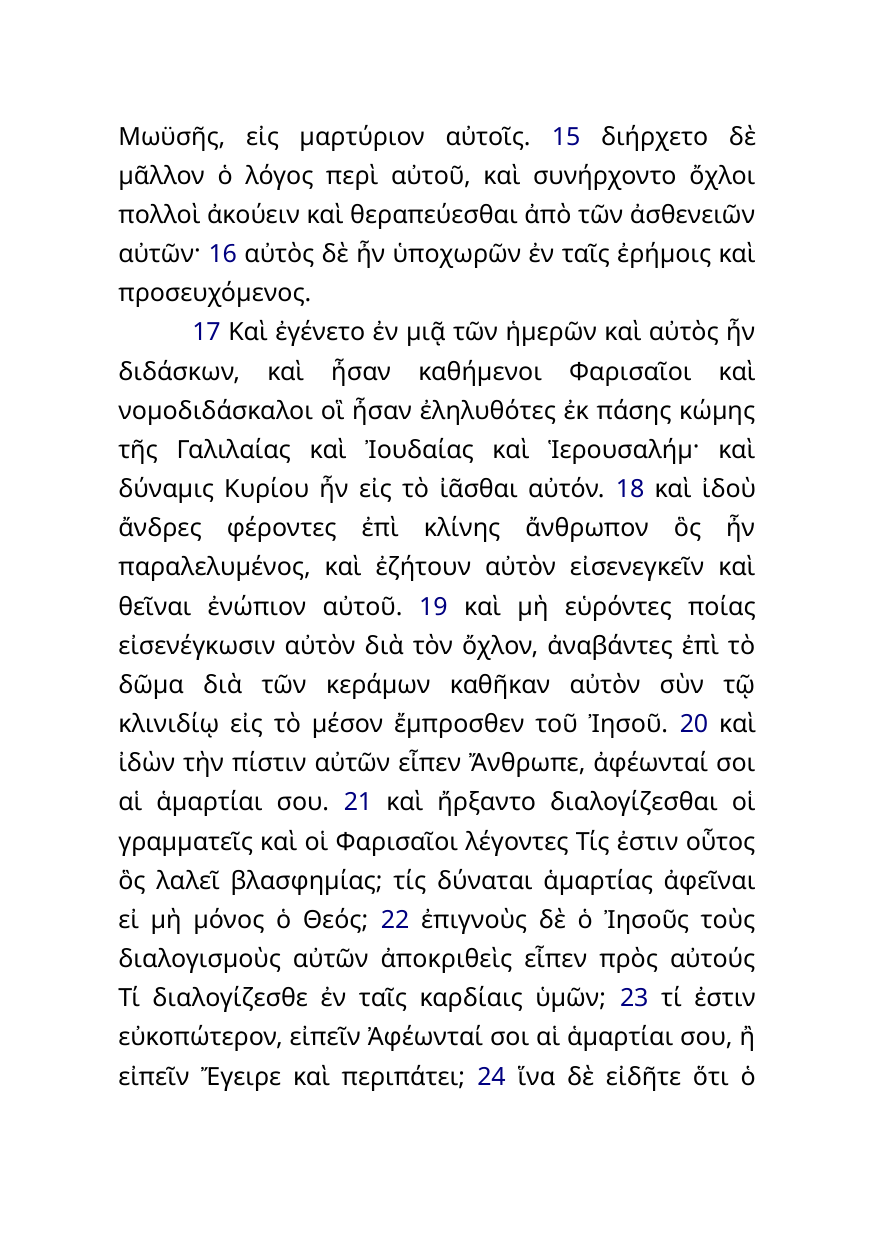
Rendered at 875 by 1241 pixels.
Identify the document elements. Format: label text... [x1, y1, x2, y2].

text 17 Καὶ ἐγένετο ἐν μιᾷ τῶν ἡμερῶν καὶ αὐτὸς ἦν διδάσκων, καὶ ἦσαν καθήμενοι Φαρισαῖοι καὶ νομοδιδάσκαλοι οἳ ἦσαν ἐληλυθότες ἐκ πάσης κώμης τῆς Γαλιλαίας καὶ Ἰουδαίας καὶ Ἱερουσαλήμ· καὶ δύναμις Κυρίου ἦν εἰς τὸ ἰᾶσθαι αὐτόν. 18 καὶ ἰδοὺ ἄνδρες φέροντες ἐπὶ κλίνης ἄνθρωπον ὃς ἦν παραλελυμένος, καὶ ἐζήτουν αὐτὸν εἰσενεγκεῖν καὶ θεῖναι ἐνώπιον αὐτοῦ. 19 καὶ μὴ εὑρόντες ποίας εἰσενέγκωσιν αὐτὸν διὰ τὸν ὄχλον, ἀναβάντες ἐπὶ τὸ δῶμα διὰ τῶν κεράμων καθῆκαν αὐτὸν σὺν τῷ κλινιδίῳ εἰς τὸ μέσον ἔμπροσθεν τοῦ Ἰησοῦ. 20 καὶ ἰδὼν τὴν πίστιν αὐτῶν εἶπεν Ἄνθρωπε, ἀφέωνταί σοι αἱ ἁμαρτίαι σου. 21 καὶ ἤρξαντο διαλογίζεσθαι οἱ γραμματεῖς καὶ οἱ Φαρισαῖοι λέγοντες Τίς ἐστιν οὗτος ὃς λαλεῖ βλασφημίας; τίς δύναται ἁμαρτίας ἀφεῖναι εἰ μὴ μόνος ὁ Θεός; 22 ἐπιγνοὺς δὲ ὁ Ἰησοῦς τοὺς διαλογισμοὺς αὐτῶν ἀποκριθεὶς εἶπεν πρὸς αὐτούς Τί διαλογίζεσθε ἐν ταῖς καρδίαις ὑμῶν; 23 τί ἐστιν εὐκοπώτερον, εἰπεῖν Ἀφέωνταί σοι αἱ ἁμαρτίαι σου, ἢ εἰπεῖν Ἔγειρε καὶ περιπάτει; 24 ἵνα δὲ εἰδῆτε ὅτι ὁ [118, 314, 756, 1092]
text Μωϋσῆς, εἰς μαρτύριον αὐτοῖς. 15 διήρχετο δὲ μᾶλλον ὁ λόγος περὶ αὐτοῦ, καὶ συνήρχοντο ὄχλοι πολλοὶ ἀκούειν καὶ θεραπεύεσθαι ἀπὸ τῶν ἀσθενειῶν αὐτῶν· 16 αὐτὸς δὲ ἦν ὑποχωρῶν ἐν ταῖς ἐρήμοις καὶ προσευχόμενος. [118, 118, 756, 309]
